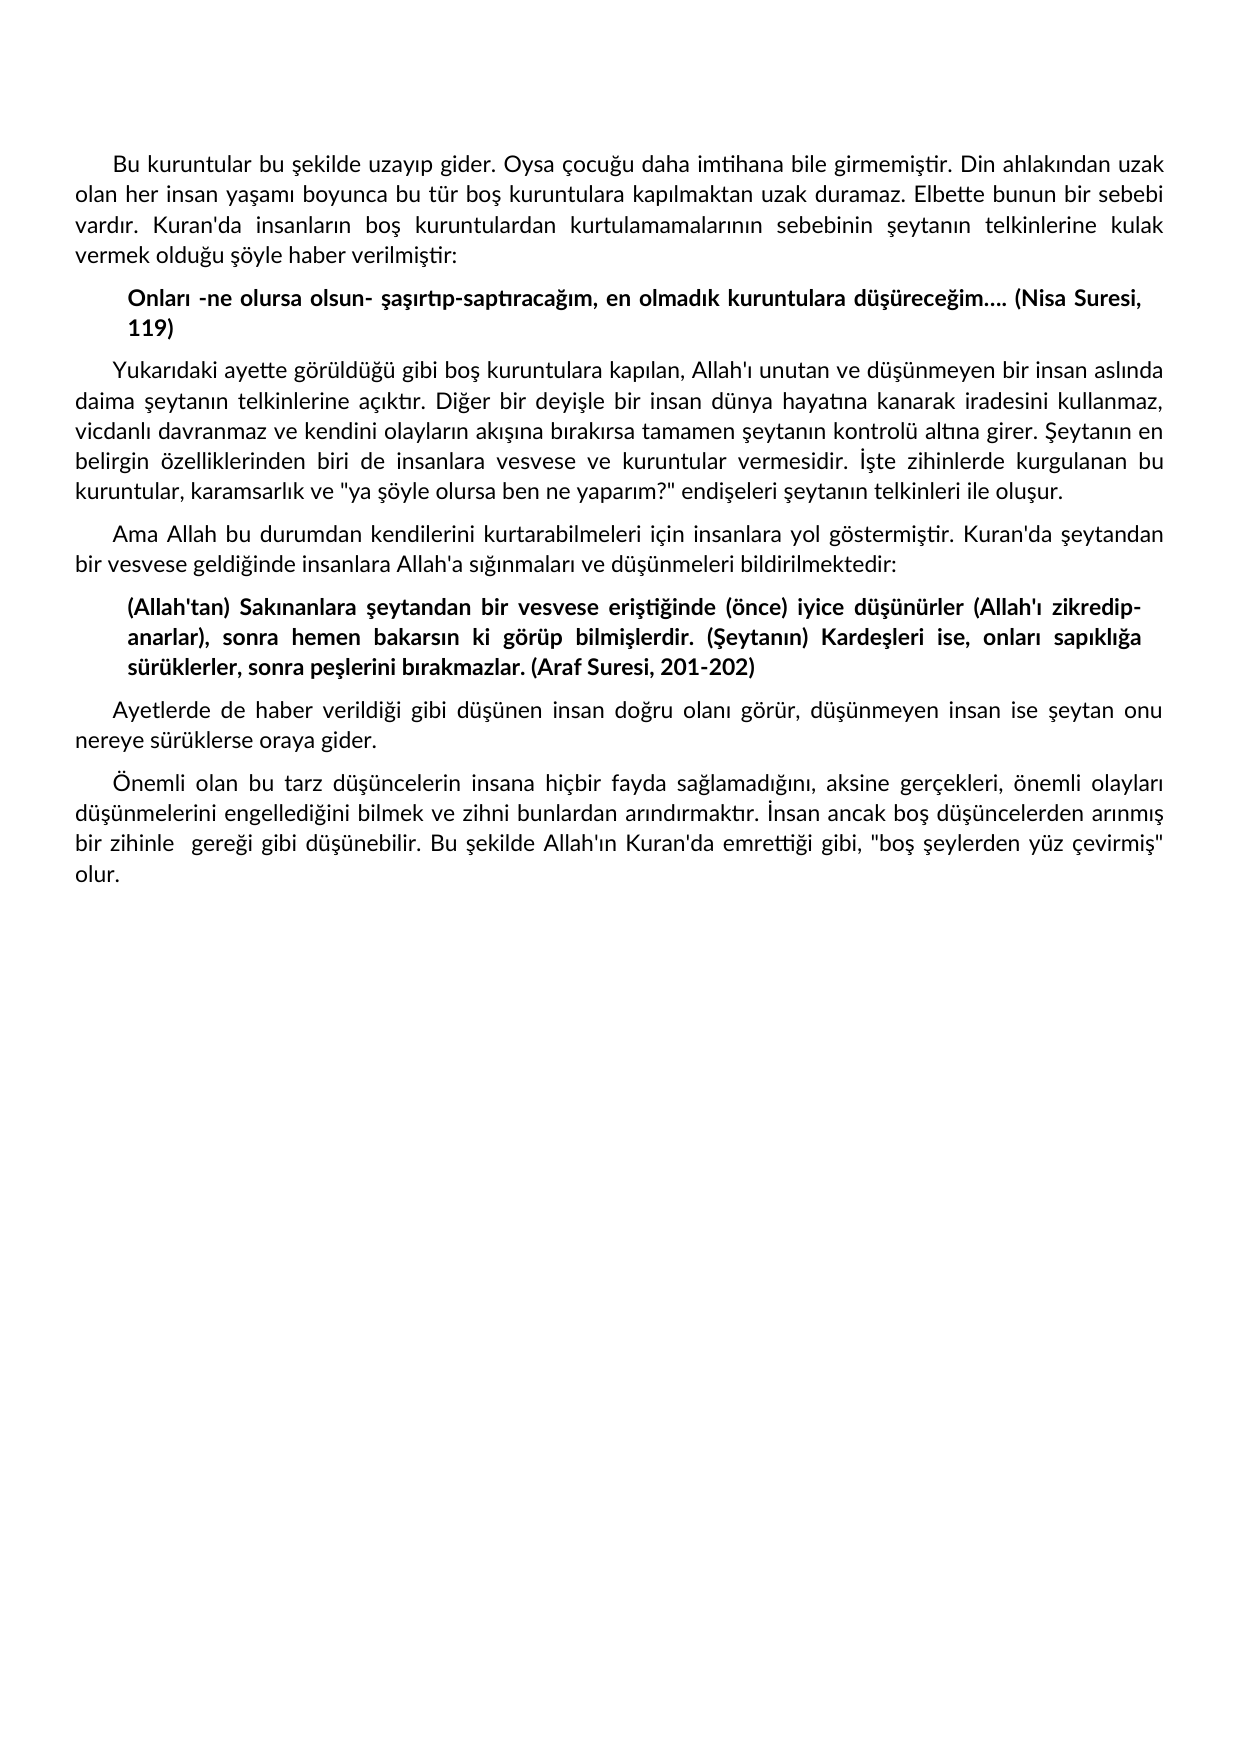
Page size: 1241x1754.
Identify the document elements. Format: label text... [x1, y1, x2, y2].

text Ayetlerde de haber verildiği gibi düşünen insan doğru olanı görür, düşünmeyen insan ise şeytan onu nereye sürüklerse oraya gider. [75, 696, 1165, 753]
text Yukarıdaki ayette görüldüğü gibi boş kuruntulara kapılan, Allah'ı unutan ve düşünmeyen bir insan aslında daima şeytanın telkinlerine açıktır. Diğer bir deyişle bir insan dünya hayatına kanarak iradesini kullanmaz, vicdanlı davranmaz ve kendini olayların akışına bırakırsa tamamen şeytanın kontrolü altına girer. Şeytanın en belirgin özelliklerinden biri de insanlara vesvese ve kuruntular vermesidir. İşte zihinlerde kurgulanan bu kuruntular, karamsarlık ve "ya şöyle olursa ben ne yaparım?" endişeleri şeytanın telkinleri ile oluşur. [75, 356, 1165, 504]
text (Allah'tan) Sakınanlara şeytandan bir vesvese eriştiğinde (önce) iyice düşünürler (Allah'ı zikredip-anarlar), sonra hemen bakarsın ki görüp bilmişlerdir. (Şeytanın) Kardeşleri ise, onları sapıklığa sürüklerler, sonra peşlerini bırakmazlar. (Araf Suresi, 201-202) [127, 593, 1143, 681]
text Ama Allah bu durumdan kendilerini kurtarabilmeleri için insanlara yol göstermiştir. Kuran'da şeytandan bir vesvese geldiğinde insanlara Allah'a sığınmaları ve düşünmeleri bildirilmektedir: [75, 520, 1165, 577]
text Onları -ne olursa olsun- şaşırtıp-saptıracağım, en olmadık kuruntulara düşüreceğim…. (Nisa Suresi, 119) [127, 283, 1143, 341]
text Önemli olan bu tarz düşüncelerin insana hiçbir fayda sağlamadığını, aksine gerçekleri, önemli olayları düşünmelerini engellediğini bilmek ve zihni bunlardan arındırmaktır. İnsan ancak boş düşüncelerden arınmış bir zihinle gereği gibi düşünebilir. Bu şekilde Allah'ın Kuran'da emrettiği gibi, "boş şeylerden yüz çevirmiş" olur. [75, 769, 1165, 887]
text Bu kuruntular bu şekilde uzayıp gider. Oysa çocuğu daha imtihana bile girmemiştir. Din ahlakından uzak olan her insan yaşamı boyunca bu tür boş kuruntulara kapılmaktan uzak duramaz. Elbette bunun bir sebebi vardır. Kuran'da insanların boş kuruntulardan kurtulamamalarının sebebinin şeytanın telkinlerine kulak vermek olduğu şöyle haber verilmiştir: [75, 150, 1165, 268]
